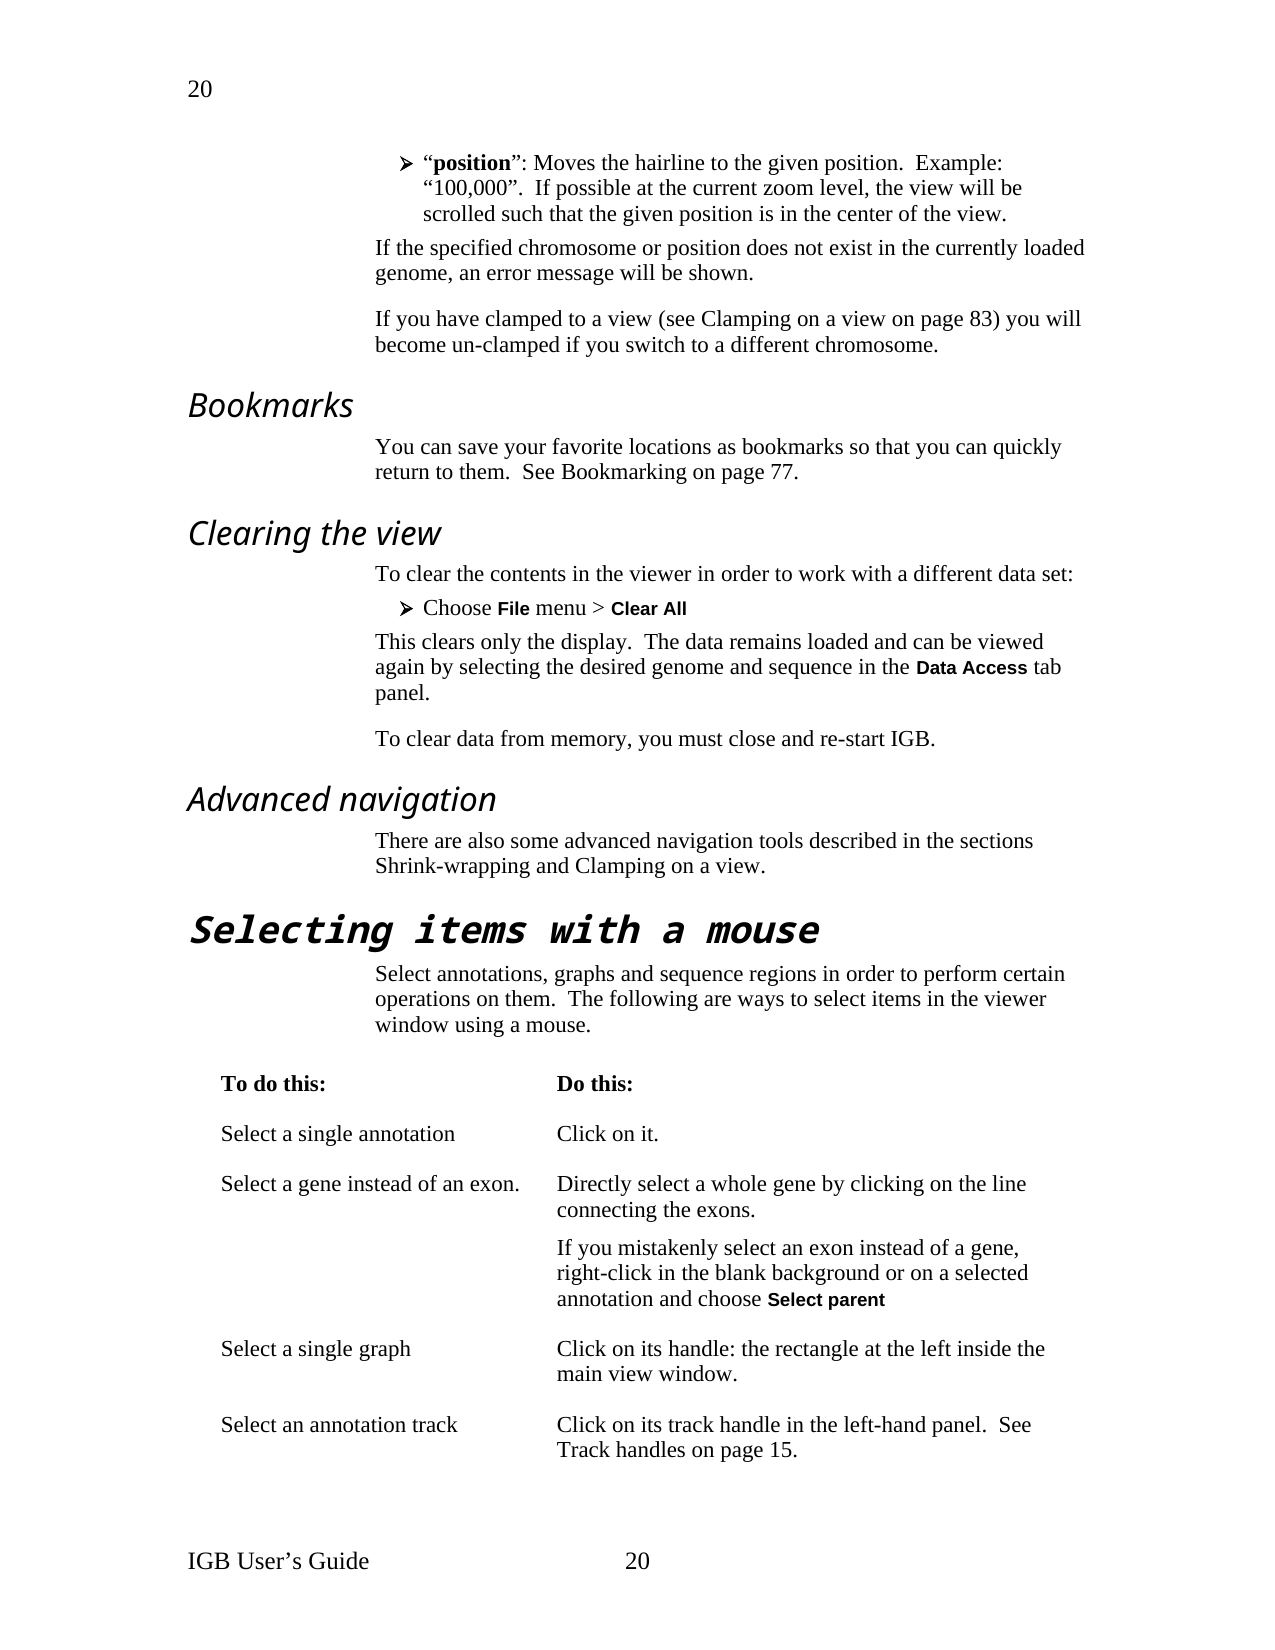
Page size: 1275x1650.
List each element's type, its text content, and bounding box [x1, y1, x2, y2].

table_cell Click on it. [545, 1109, 1064, 1159]
text To clear data from memory, you must close and re-start IGB. [375, 726, 1087, 751]
text You can save your favorite locations as bookmarks so that you can quickly return to them. See Bookmarking on page 77. [375, 434, 1087, 484]
list “position”: Moves the hairline to the given position. Example: “100,000”. If possible at the current zoom level, the view will be scrolled such that the given position is in the center of the view. [399, 150, 1087, 226]
table_cell Select a gene instead of an exon. [209, 1159, 545, 1323]
table_cell Click on its handle: the rectangle at the left inside the main view window. [545, 1324, 1064, 1399]
table_cell Select a single graph [209, 1324, 545, 1399]
text If the specified chromosome or position does not exist in the currently loaded genome, an error message will be shown. [375, 234, 1087, 285]
text There are also some advanced navigation tools described in the sections Shrink-wrapping and Clamping on a view. [375, 828, 1087, 879]
text If you have clamped to a view (see Clamping on a view on page 83) you will become un-clamped if you switch to a different chromosome. [375, 306, 1087, 357]
table_cell Directly select a whole gene by clicking on the line connecting the exons. If you mistakenly select an exon instead of a gene, right-click in the blank background or on a selected annotation and choose Select parent [545, 1159, 1064, 1323]
subtitle Advanced navigation [187, 776, 1087, 822]
text This clears only the display. The data remains loaded and can be viewed again by selecting the desired genome and sequence in the Data Access tab panel. [375, 629, 1087, 705]
table_header To do this: [209, 1058, 545, 1108]
table_cell Click on its track handle in the left-hand panel. See Track handles on page 15. [545, 1399, 1064, 1475]
table_cell Select a single annotation [209, 1109, 545, 1159]
table_header Do this: [545, 1058, 1064, 1108]
subtitle Clearing the view [187, 509, 1087, 555]
text Select annotations, graphs and sequence regions in order to perform certain operations on them. The following are ways to select items in the viewer window using a mouse. [375, 961, 1087, 1037]
subtitle Selecting items with a mouse [187, 904, 1087, 955]
list Choose File menu > Clear All [399, 595, 1087, 620]
text To clear the contents in the viewer in order to work with a different data set: [375, 561, 1087, 587]
subtitle Bookmarks [187, 382, 1087, 427]
table_cell Select an annotation track [209, 1399, 545, 1475]
